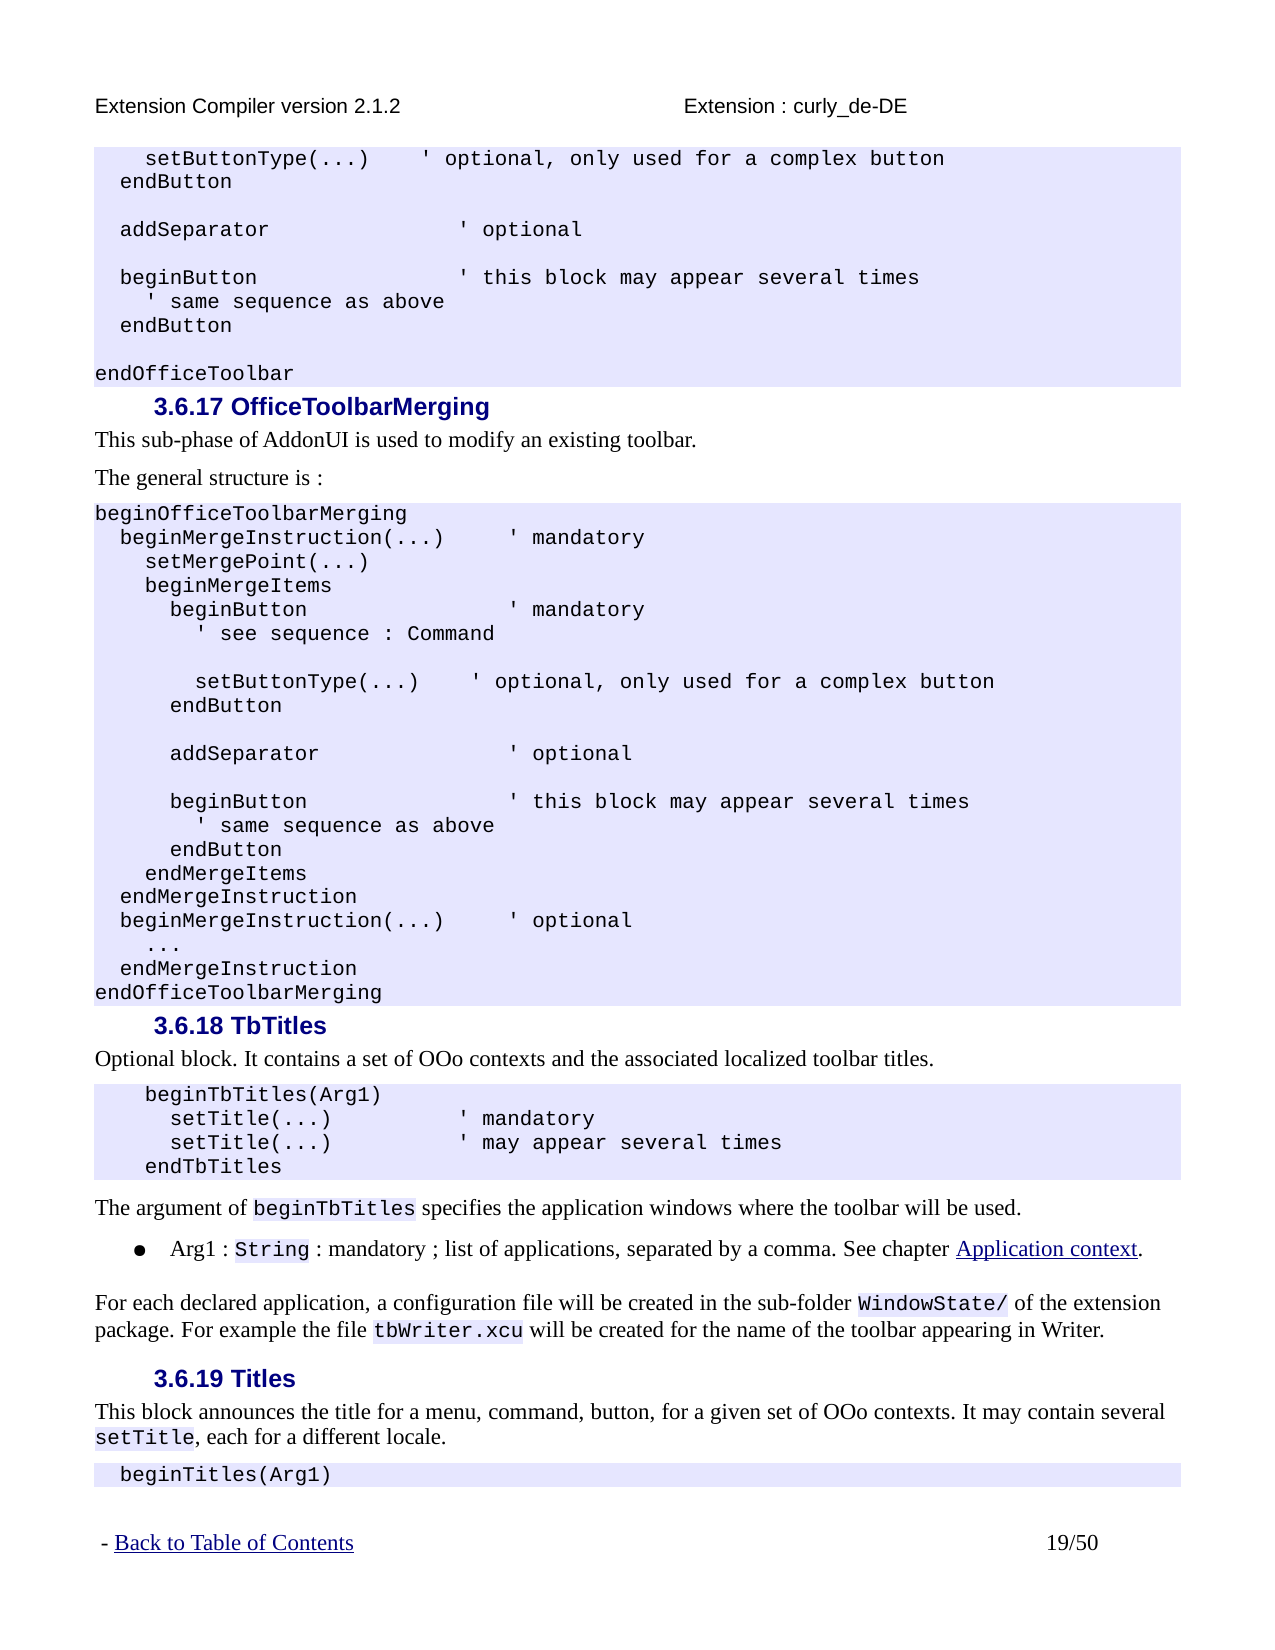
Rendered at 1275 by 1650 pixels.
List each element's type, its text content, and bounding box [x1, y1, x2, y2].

text endMergeItems [94, 862, 1181, 886]
text endOfficeToolbarMerging [94, 982, 1181, 1006]
text ' same sequence as above [94, 291, 1181, 315]
text setTitle(...) ' may appear several times [94, 1132, 1181, 1156]
text endButton [94, 171, 1181, 195]
subtitle TbTitles [153, 1012, 1181, 1040]
text endButton [94, 315, 1181, 339]
text addSeparator ' optional [94, 219, 1181, 243]
text setButtonType(...) ' optional, only used for a complex button [94, 147, 1181, 171]
text endTbTitles [94, 1156, 1181, 1180]
text beginButton ' this block may appear several times [94, 267, 1181, 291]
text This block announces the title for a menu, command, button, for a given set of OOo contexts. It may contain several setTitle, each for a different locale. [94, 1398, 1181, 1451]
list Arg1 : String : mandatory ; list of applications, separated by a comma. See chapter Application context. [132, 1236, 1181, 1263]
text endMergeInstruction [94, 886, 1181, 910]
text setMergePoint(...) [94, 551, 1181, 575]
text beginOfficeToolbarMerging [94, 503, 1181, 527]
text beginButton ' this block may appear several times [94, 791, 1181, 814]
text beginMergeInstruction(...) ' mandatory [94, 527, 1181, 551]
text This sub-phase of AddonUI is used to modify an existing toolbar. [94, 427, 1181, 452]
text endButton [94, 838, 1181, 862]
text The general structure is : [94, 465, 1181, 491]
text endMergeInstruction [94, 958, 1181, 982]
subtitle OfficeToolbarMerging [153, 393, 1181, 421]
text endOfficeToolbar [94, 363, 1181, 387]
text beginButton ' mandatory [94, 599, 1181, 623]
text ' same sequence as above [94, 814, 1181, 838]
text The argument of beginTbTitles specifies the application windows where the toolbar will be used. [94, 1194, 1181, 1221]
text endButton [94, 695, 1181, 719]
text For each declared application, a configuration file will be created in the sub-folder WindowState/ of the extension package. For example the file tbWriter.xcu will be created for the name of the toolbar appearing in Writer. [94, 1290, 1181, 1344]
text Optional block. It contains a set of OOo contexts and the associated localized toolbar titles. [94, 1046, 1181, 1072]
text ... [94, 934, 1181, 958]
text setButtonType(...) ' optional, only used for a complex button [94, 671, 1181, 695]
text beginTbTitles(Arg1) [94, 1084, 1181, 1108]
text beginMergeItems [94, 575, 1181, 599]
subtitle Titles [153, 1364, 1181, 1393]
text setTitle(...) ' mandatory [94, 1108, 1181, 1132]
text ' see sequence : Command [94, 623, 1181, 647]
text beginTitles(Arg1) [94, 1463, 1181, 1487]
text beginMergeInstruction(...) ' optional [94, 910, 1181, 934]
text addSeparator ' optional [94, 743, 1181, 767]
